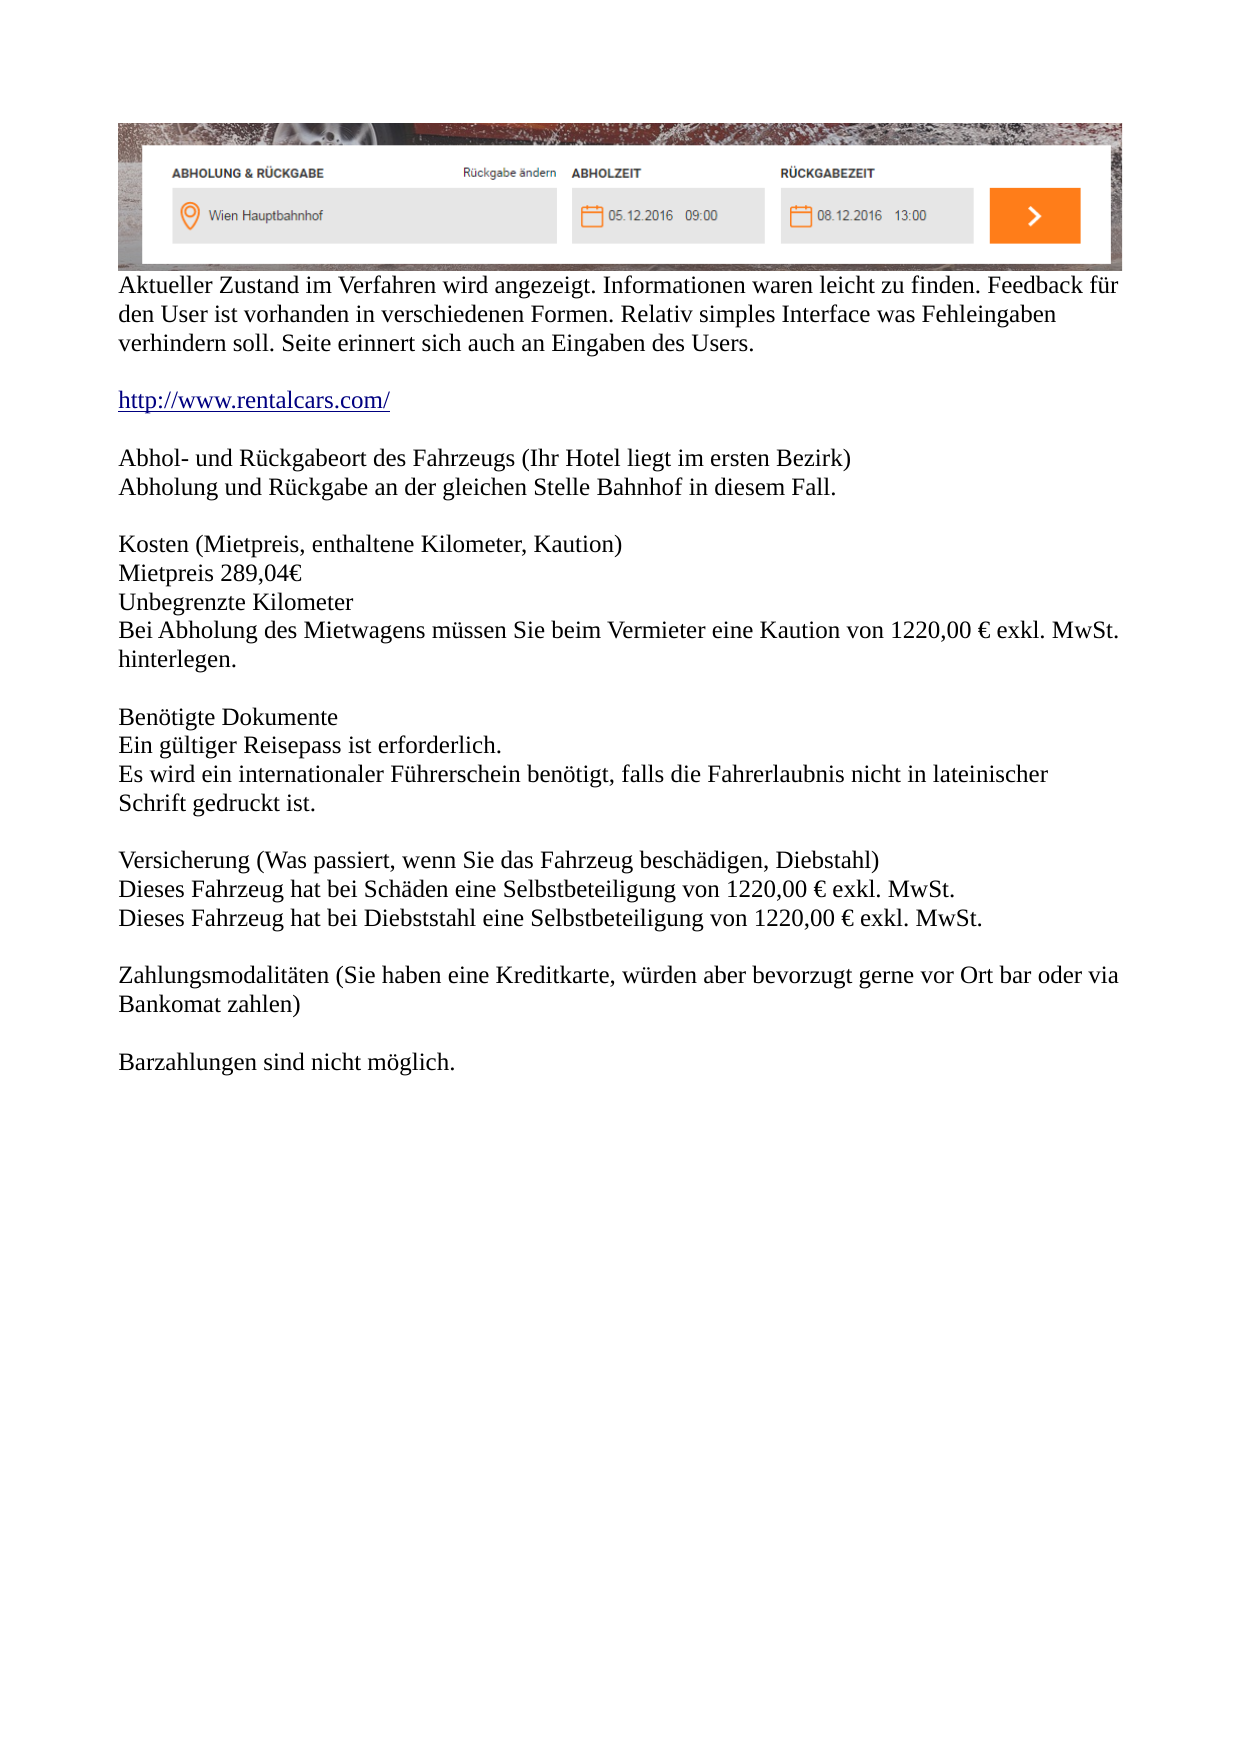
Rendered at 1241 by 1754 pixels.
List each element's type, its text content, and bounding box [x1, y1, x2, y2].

text Benötigte Dokumente [118, 702, 1122, 731]
text Dieses Fahrzeug hat bei Schäden eine Selbstbeteiligung von 1220,00 € exkl. MwSt. [118, 874, 1122, 903]
text Kosten (Mietpreis, enthaltene Kilometer, Kaution) [118, 529, 1122, 558]
text Bei Abholung des Mietwagens müssen Sie beim Vermieter eine Kaution von 1220,00 € exkl. MwSt. hinterlegen. [118, 616, 1122, 673]
text Aktueller Zustand im Verfahren wird angezeigt. Informationen waren leicht zu finden. Feedback für den User ist vorhanden in verschiedenen Formen. Relativ simples Interface was Fehleingaben verhindern soll. Seite erinnert sich auch an Eingaben des Users. [118, 271, 1122, 357]
text http://www.rentalcars.com/ [118, 386, 1122, 414]
text Abhol- und Rückgabeort des Fahrzeugs (Ihr Hotel liegt im ersten Bezirk) [118, 443, 1122, 472]
text Ein gültiger Reisepass ist erforderlich. Es wird ein internationaler Führerschein benötigt, falls die Fahrerlaubnis nicht in lateinischer Schrift gedruckt ist. [118, 731, 1122, 817]
text Barzahlungen sind nicht möglich. [118, 1047, 1122, 1076]
text Unbegrenzte Kilometer [118, 587, 1122, 616]
text Dieses Fahrzeug hat bei Diebststahl eine Selbstbeteiligung von 1220,00 € exkl. MwSt. [118, 903, 1122, 932]
text Mietpreis 289,04€ [118, 558, 1122, 587]
text Versicherung (Was passiert, wenn Sie das Fahrzeug beschädigen, Diebstahl) [118, 846, 1122, 874]
picture [118, 123, 1123, 271]
text Abholung und Rückgabe an der gleichen Stelle Bahnhof in diesem Fall. [118, 472, 1122, 501]
text Zahlungsmodalitäten (Sie haben eine Kreditkarte, würden aber bevorzugt gerne vor Ort bar oder via Bankomat zahlen) [118, 961, 1122, 1018]
